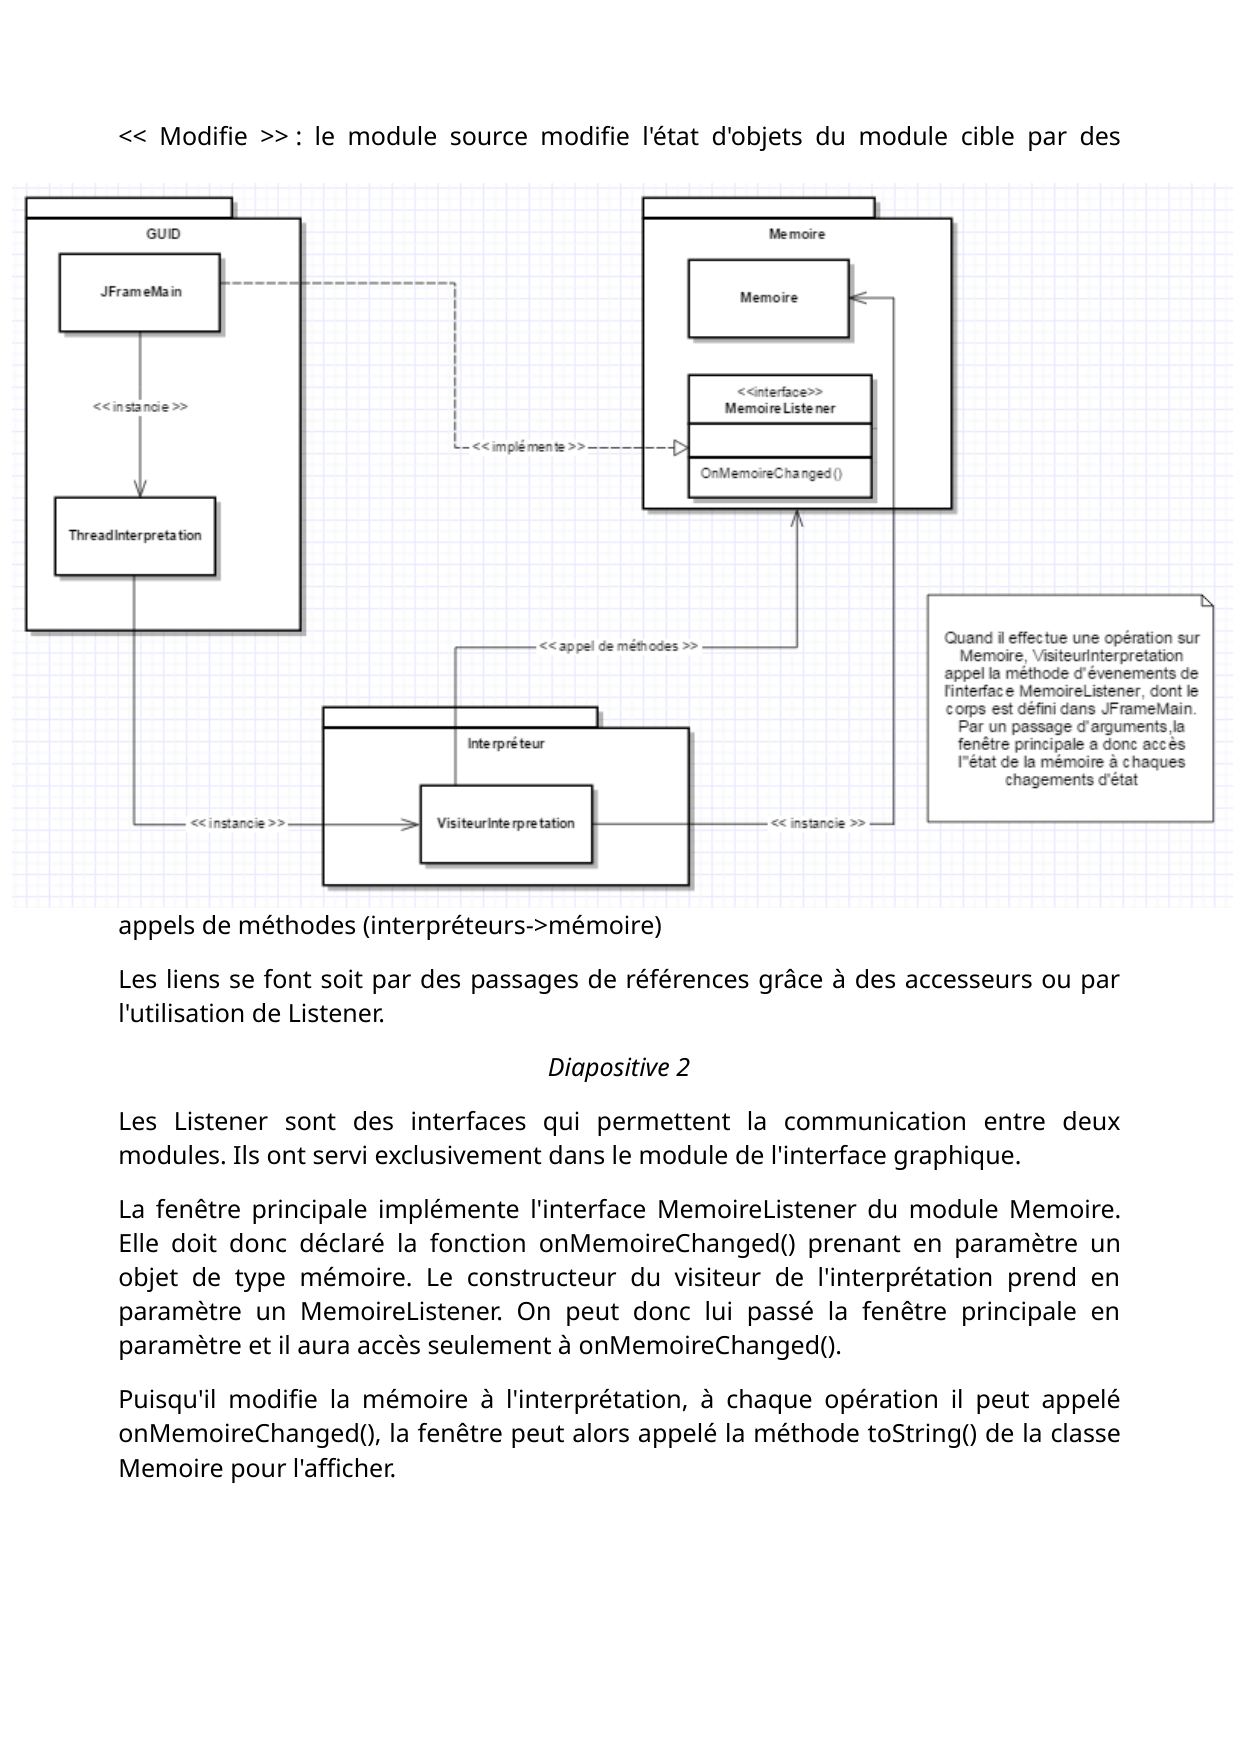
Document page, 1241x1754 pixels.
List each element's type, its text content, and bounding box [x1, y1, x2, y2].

text Les Listener sont des interfaces qui permettent la communication entre deux modules. Ils ont servi exclusivement dans le module de l'interface graphique. [118, 1104, 1122, 1172]
list << Modifie >> : le module source modifie l'état d'objets du module cible par des [118, 118, 1122, 183]
text Puisqu'il modifie la mémoire à l'interprétation, à chaque opération il peut appelé onMemoireChanged(), la fenêtre peut alors appelé la méthode toString() de la classe Memoire pour l'afficher. [118, 1382, 1122, 1484]
text La fenêtre principale implémente l'interface MemoireListener du module Memoire. Elle doit donc déclaré la fonction onMemoireChanged() prenant en paramètre un objet de type mémoire. Le constructeur du visiteur de l'interprétation prend en paramètre un MemoireListener. On peut donc lui passé la fenêtre principale en paramètre et il aura accès seulement à onMemoireChanged(). [118, 1192, 1122, 1362]
list Les liens se font soit par des passages de références grâce à des accesseurs ou par l'utilisation de Listener. [118, 961, 1122, 1029]
picture [11, 183, 1234, 908]
list Diapositive 2 [118, 1049, 1122, 1084]
list appels de méthodes (interpréteurs->mémoire) [118, 908, 1122, 941]
